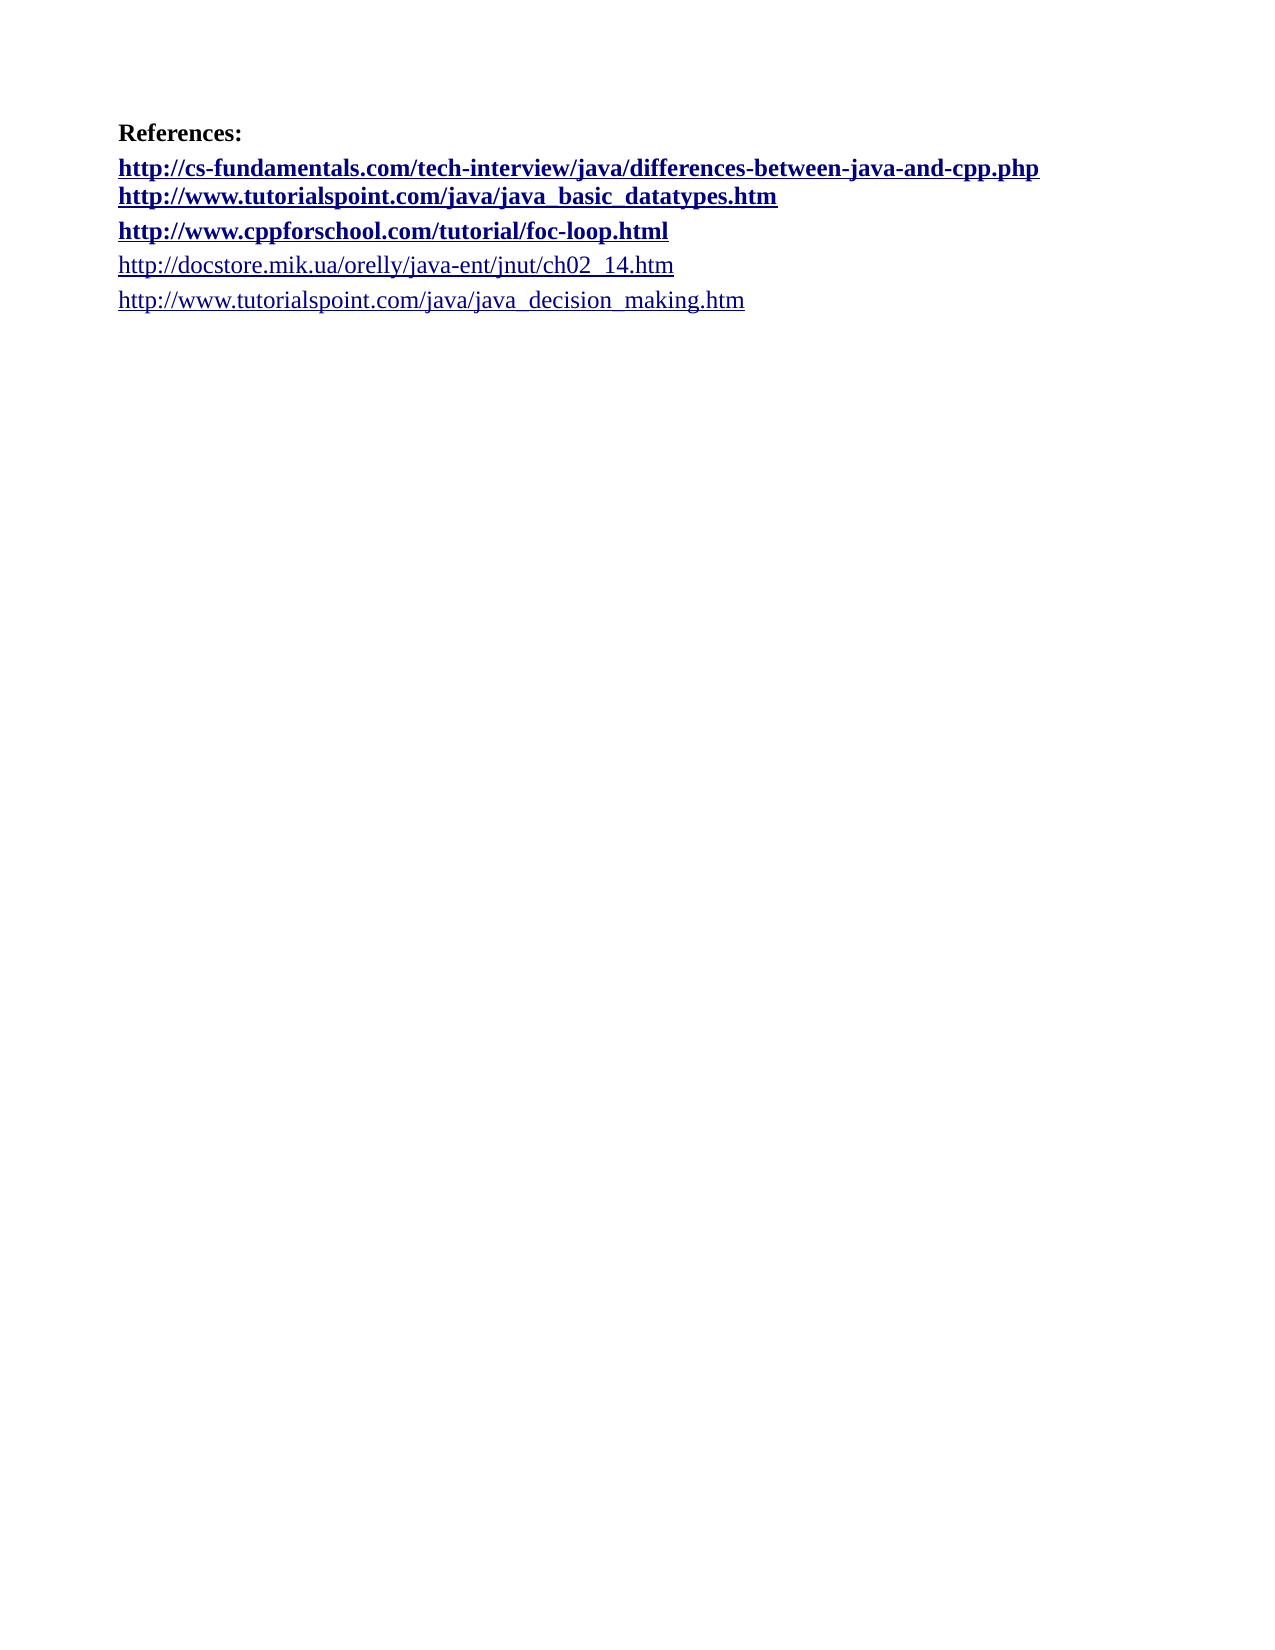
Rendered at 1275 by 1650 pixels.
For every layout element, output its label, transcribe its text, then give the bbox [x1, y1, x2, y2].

text References: [118, 118, 1157, 147]
text http://www.cppforschool.com/tutorial/foc-loop.html [118, 216, 1157, 244]
text http://www.tutorialspoint.com/java/java_basic_datatypes.htm [118, 181, 1157, 210]
text http://docstore.mik.ua/orelly/java-ent/jnut/ch02_14.htm [118, 250, 1157, 279]
text http://www.tutorialspoint.com/java/java_decision_making.htm [118, 285, 1157, 313]
text http://cs-fundamentals.com/tech-interview/java/differences-between-java-and-cpp.php [118, 153, 1157, 181]
